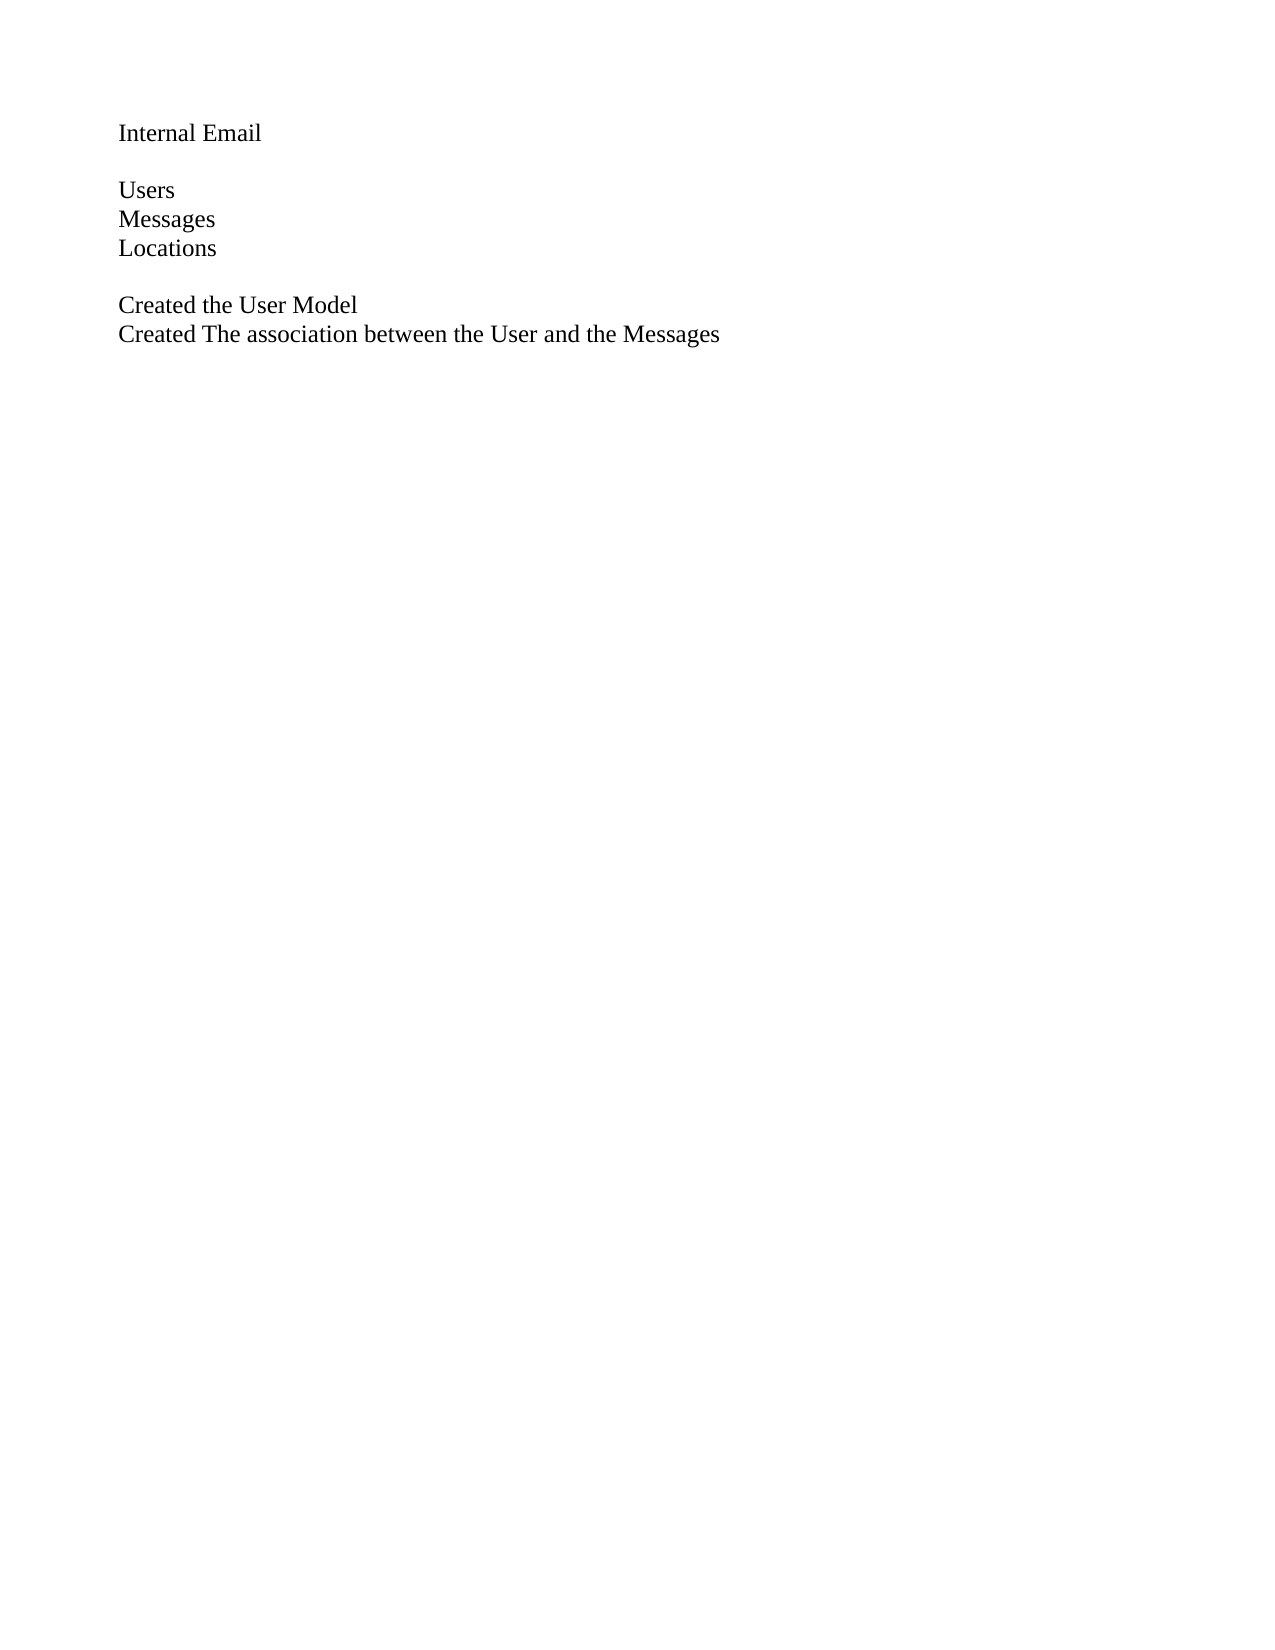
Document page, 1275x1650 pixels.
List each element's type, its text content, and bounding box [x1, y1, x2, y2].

text Created The association between the User and the Messages [118, 319, 1157, 348]
text Created the User Model [118, 291, 1157, 319]
text Internal Email [118, 118, 1157, 147]
text Messages [118, 204, 1157, 233]
text Locations [118, 233, 1157, 262]
text Users [118, 176, 1157, 204]
